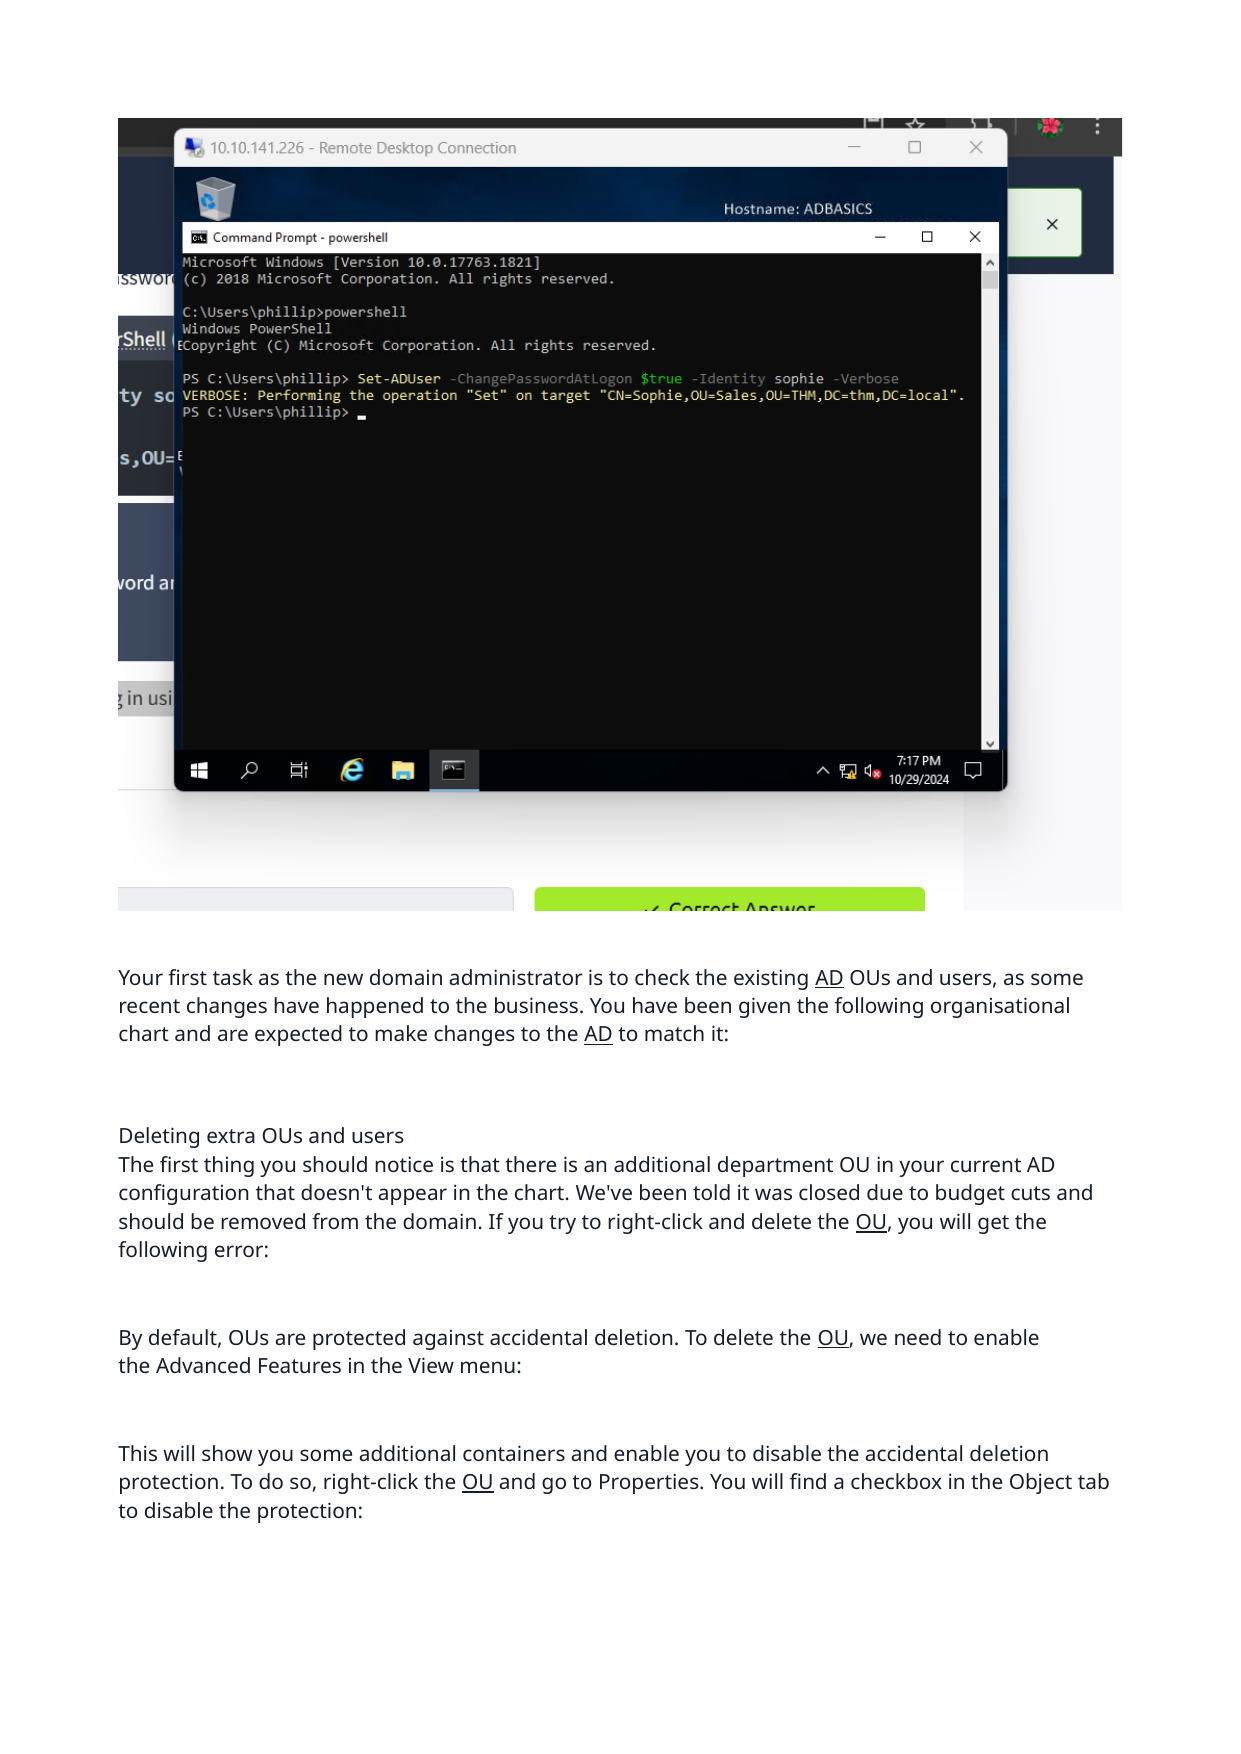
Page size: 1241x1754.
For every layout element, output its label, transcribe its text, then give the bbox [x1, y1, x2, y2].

text Deleting extra OUs and users [118, 1122, 1122, 1150]
text This will show you some additional containers and enable you to disable the accidental deletion protection. To do so, right-click the OU and go to Properties. You will find a checkbox in the Object tab to disable the protection: [118, 1439, 1122, 1524]
text The first thing you should notice is that there is an additional department OU in your current AD configuration that doesn't appear in the chart. We've been told it was closed due to budget cuts and should be removed from the domain. If you try to right-click and delete the OU, you will get the following error: [118, 1150, 1122, 1264]
picture [118, 118, 1123, 911]
text By default, OUs are protected against accidental deletion. To delete the OU, we need to enable the Advanced Features in the View menu: [118, 1323, 1122, 1380]
text Your first task as the new domain administrator is to check the existing AD OUs and users, as some recent changes have happened to the business. You have been given the following organisational chart and are expected to make changes to the AD to match it: [118, 963, 1122, 1048]
